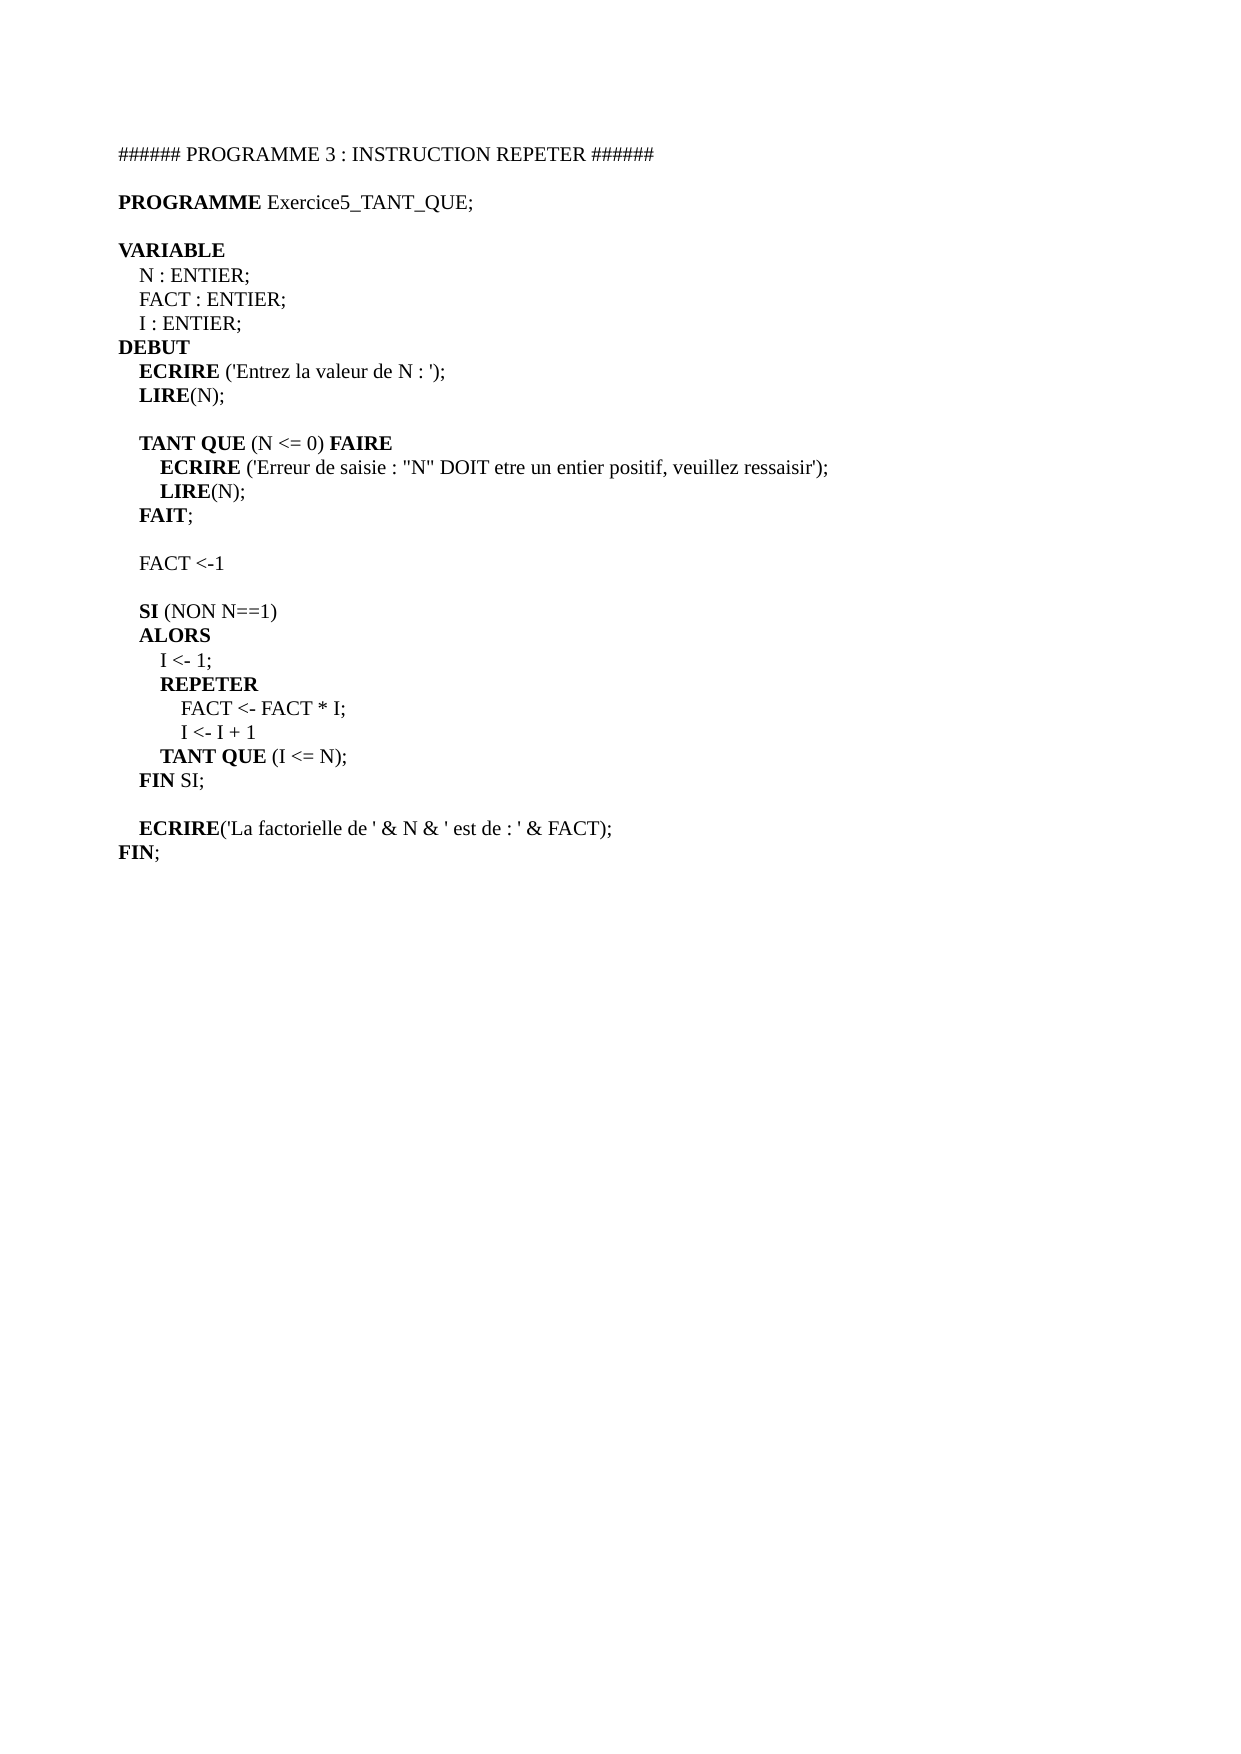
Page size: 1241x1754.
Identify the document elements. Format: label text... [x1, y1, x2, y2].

text FIN SI; [118, 768, 1122, 792]
text ECRIRE ('Entrez la valeur de N : '); [118, 359, 1122, 383]
text LIRE(N); [118, 479, 1122, 503]
text DEBUT [118, 335, 1122, 359]
text FACT <-1 [118, 551, 1122, 575]
text PROGRAMME Exercice5_TANT_QUE; [118, 190, 1122, 214]
text REPETER [118, 672, 1122, 696]
text VARIABLE [118, 238, 1122, 262]
text N : ENTIER; [118, 262, 1122, 287]
text SI (NON N==1) [118, 599, 1122, 623]
text TANT QUE (I <= N); [118, 744, 1122, 768]
text ###### PROGRAMME 3 : INSTRUCTION REPETER ###### [118, 142, 1122, 166]
text FACT <- FACT * I; [118, 696, 1122, 720]
text I <- I + 1 [118, 720, 1122, 744]
text FAIT; [118, 503, 1122, 527]
text ECRIRE ('Erreur de saisie : "N" DOIT etre un entier positif, veuillez ressaisir'); [118, 455, 1122, 479]
text ECRIRE('La factorielle de ' & N & ' est de : ' & FACT); [118, 816, 1122, 840]
text FACT : ENTIER; [118, 287, 1122, 311]
text LIRE(N); [118, 383, 1122, 407]
text TANT QUE (N <= 0) FAIRE [118, 431, 1122, 455]
text I <- 1; [118, 647, 1122, 672]
text I : ENTIER; [118, 311, 1122, 335]
text FIN; [118, 840, 1122, 864]
text ALORS [118, 623, 1122, 647]
